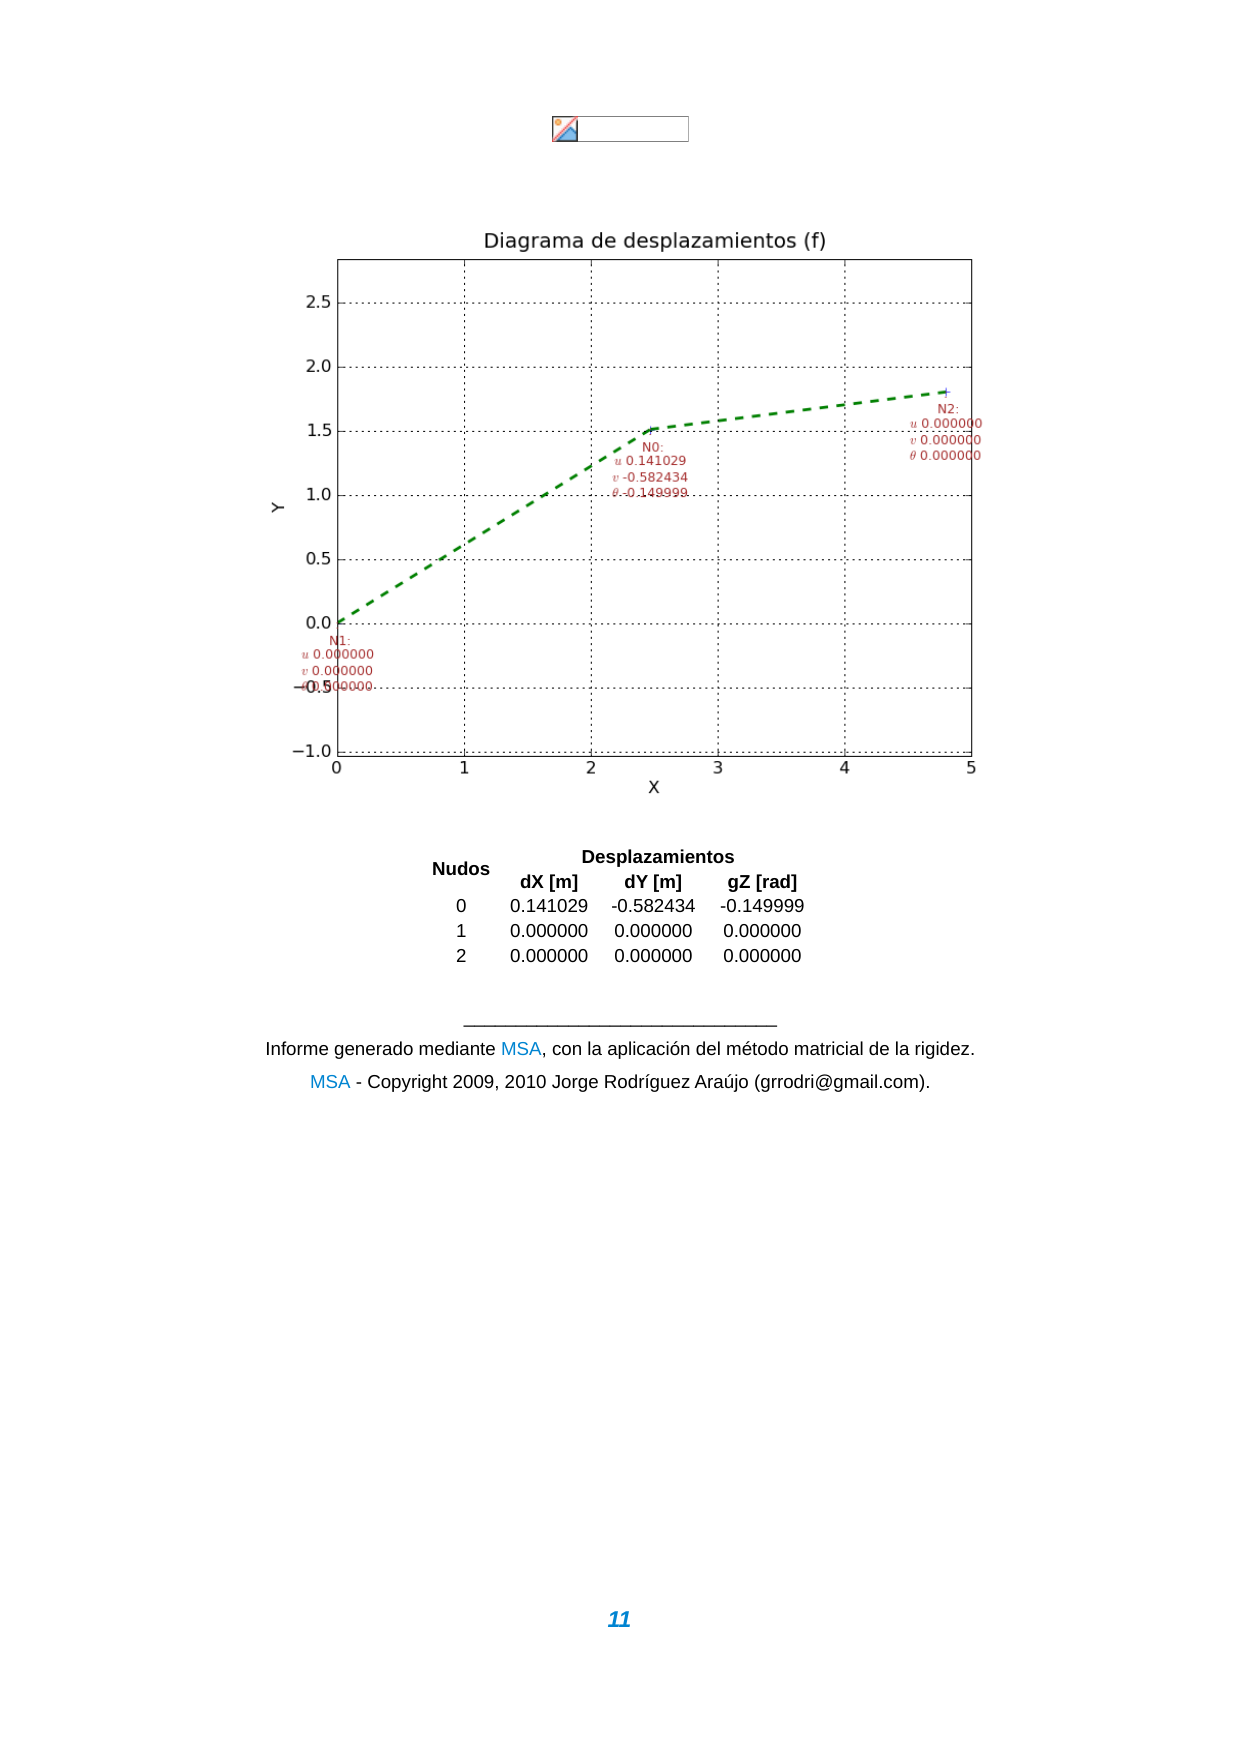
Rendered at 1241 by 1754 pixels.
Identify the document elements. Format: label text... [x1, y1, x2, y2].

table_cell 0 [423, 894, 499, 918]
text ______________________________ Informe generado mediante MSA, con la aplicación del método matricial de la rigidez. MSA - Copyright 2009, 2010 Jorge Rodríguez Araújo (grrodri@gmail.com). [148, 1006, 1093, 1092]
table_header Nudos [423, 844, 499, 894]
table_cell 0.000000 [599, 918, 707, 943]
table_cell -0.582434 [599, 894, 707, 918]
table_cell 0.000000 [707, 918, 817, 943]
picture [235, 197, 1053, 818]
table_cell 0.000000 [707, 943, 817, 968]
table_cell 0.000000 [499, 918, 599, 943]
table_cell 2 [423, 943, 499, 968]
table_cell 0.000000 [599, 943, 707, 968]
table_cell gZ [rad] [707, 869, 817, 894]
table_cell dY [m] [599, 869, 707, 894]
table_cell dX [m] [499, 869, 599, 894]
table_cell 0.000000 [499, 943, 599, 968]
table_cell 0.141029 [499, 894, 599, 918]
table_cell 1 [423, 918, 499, 943]
table_header Desplazamientos [499, 844, 817, 869]
table_cell -0.149999 [707, 894, 817, 918]
